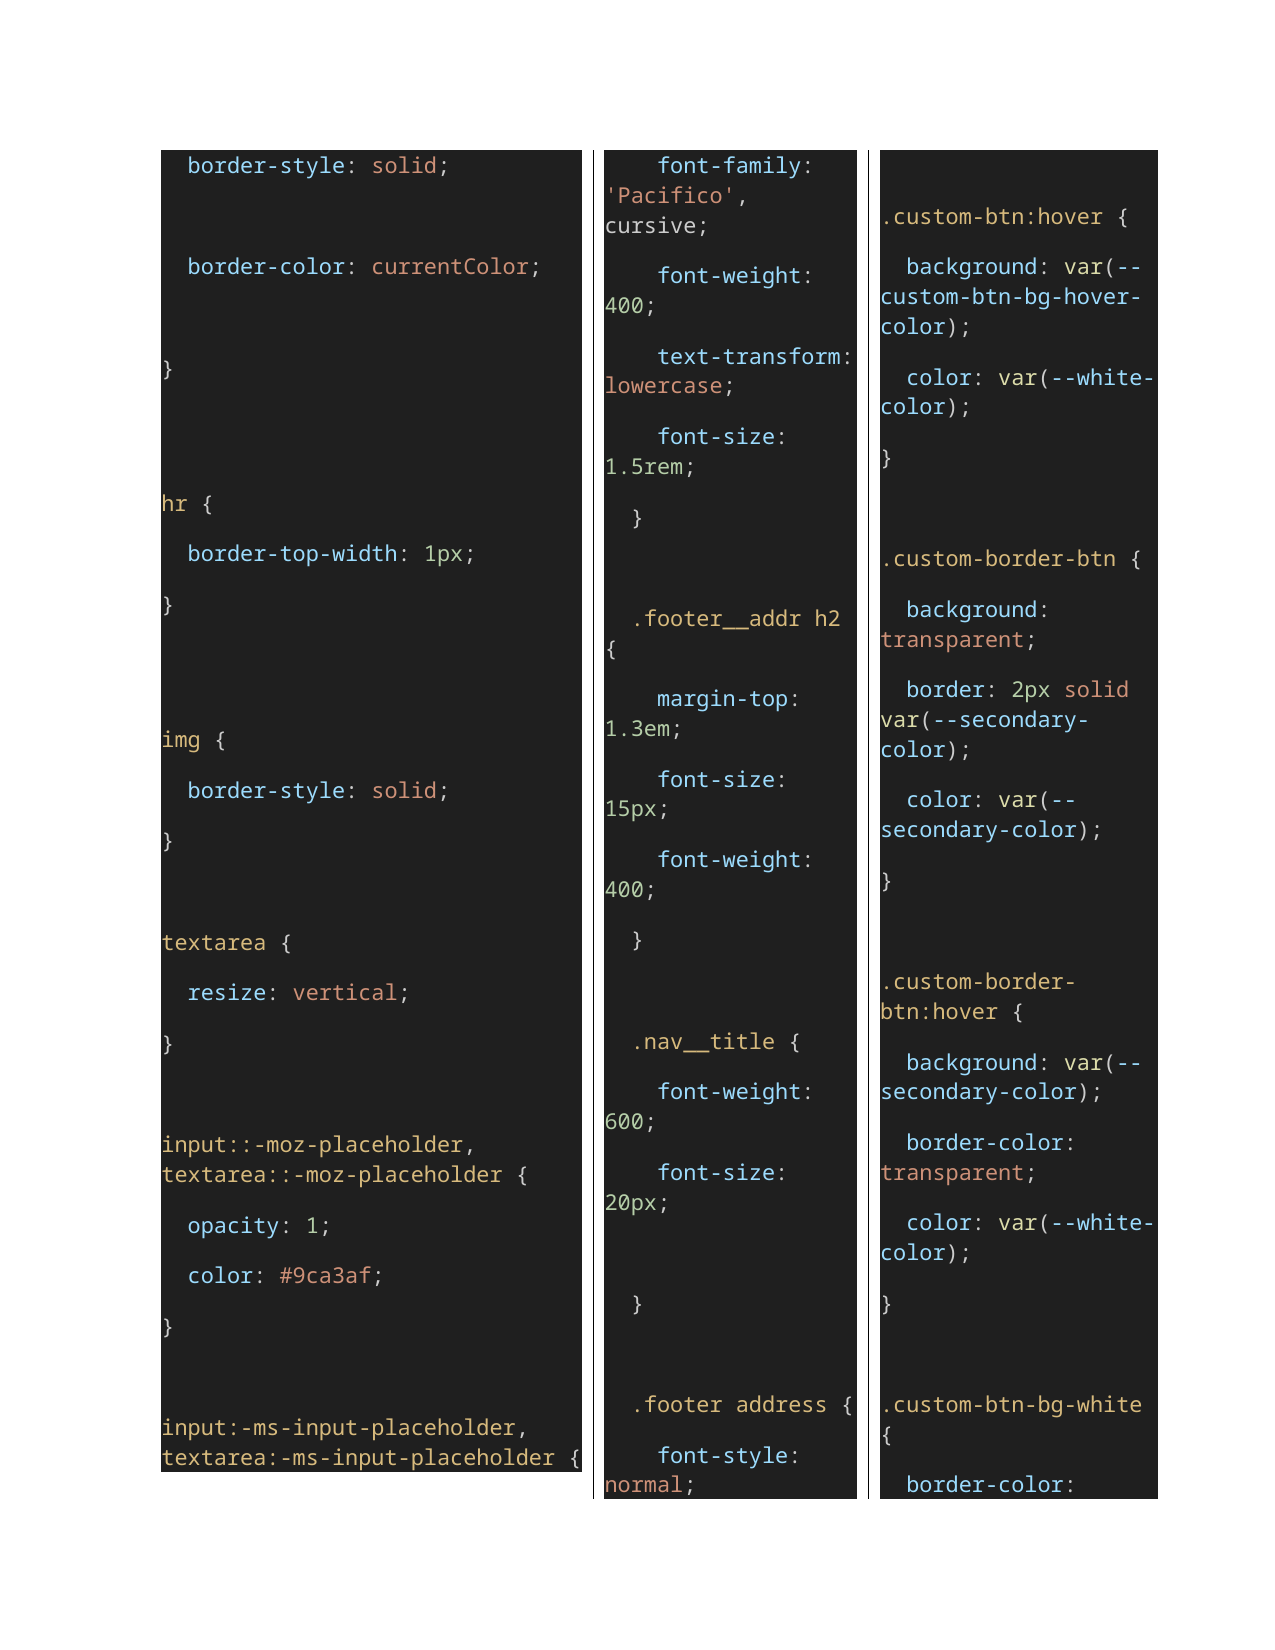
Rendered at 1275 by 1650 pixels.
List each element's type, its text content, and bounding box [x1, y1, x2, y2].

table_header #tailwind.css *, ::before, ::after { box-sizing: border-box; } html { -moz-tab-size: 4; -o-tab-size: 4; tab-size: 4; } html { line-height: 1.15; -webkit-text-size-adjust: 100%; } body { margin: 0; } body { font-family: system-ui, -apple-system, 'Segoe UI', Roboto, Helvetica, Arial, sans-serif, 'Apple Color Emoji', 'Segoe UI Emoji'; } hr { height: 0; color: inherit; } abbr[title] { -webkit-text-decoration: underline dotted; text-decoration: underline dotted; } b, strong { font-weight: bolder; } code, kbd, samp, pre { font-family: ui-monospace, SFMono-Regular, Consolas, 'Liberation Mono', Menlo, monospace; font-size: 1em; } small { font-size: 80%; } sub, sup { font-size: 75%; line-height: 0; position: relative; vertical-align: baseline; } sub { bottom: -0.25em; } sup { top: -0.5em; } table { text-indent: 0; border-color: inherit; } button, input, optgroup, select, textarea { font-family: inherit; font-size: 100%; line-height: 1.15; margin: 0; } button, select { text-transform: none; } button, [type='button'], [type='submit'] { -webkit-appearance: button; } legend { padding: 0; } progress { vertical-align: baseline; } summary { display: list-item; } blockquote, dl, dd, h1, h2, h3, h4, h5, h6, hr, figure, p, pre { margin: 0; } button { background-color: transparent; background-image: none; } fieldset { margin: 0; padding: 0; } ol, ul { list-style: none; margin: 0; padding: 0; } html { font-family: ui-sans-serif, system-ui, -apple-system, BlinkMacSystemFont, "Segoe UI", Roboto, "Helvetica Neue", Arial, "Noto Sans", sans-serif, "Apple Color Emoji", "Segoe UI Emoji", "Segoe UI Symbol", "Noto Color Emoji"; line-height: 1.5; } body { font-family: inherit; line-height: inherit; } *, ::before, ::after { box-sizing: border-box; border-width: 0; border-style: solid; border-color: currentColor; } hr { border-top-width: 1px; } img { border-style: solid; } textarea { resize: vertical; } input::-moz-placeholder, textarea::-moz-placeholder { opacity: 1; color: #9ca3af; } input:-ms-input-placeholder, textarea:-ms-input-placeholder { opacity: 1; color: #9ca3af; } input::placeholder, textarea::placeholder { opacity: 1; color: #9ca3af; } button { cursor: pointer; } table { border-collapse: collapse; } h1, h2, h3, h4, h5, h6 { font-size: inherit; font-weight: inherit; } a { color: inherit; text-decoration: inherit; } button, input, optgroup, select, textarea { padding: 0; line-height: inherit; color: inherit; } pre, code, kbd, samp { font-family: ui-monospace, SFMono-Regular, Menlo, Monaco, Consolas, "Liberation Mono", "Courier New", monospace; } img, svg, video, canvas, audio, iframe, embed, object { display: block; vertical-align: middle; } img, video { max-width: 100%; height: auto; } [hidden] { display: none; } *, ::before, ::after { --tw-border-opacity: 1; border-color: rgba(229, 231, 235, var(--tw-border-opacity)); } .container { width: 100%; } @media (min-width: 640px) { .container { max-width: 640px; } } @media (min-width: 768px) { .container { max-width: 768px; } } @media (min-width: 1024px) { .container { max-width: 1024px; } } @media (min-width: 1280px) { .container { max-width: 1280px; } } @media (min-width: 1536px) { .container { max-width: 1536px; } } .fixed { position: fixed; } .absolute { position: absolute; } .relative { position: relative; } .bottom-0 { bottom: 0px; } .left-0 { left: 0px; } .m-5 { margin: 1.25rem; } .mx-4 { margin-left: 1rem; margin-right: 1rem; } .mx-auto { margin-left: auto; margin-right: auto; } .mt-5 { margin-top: 1.25rem; } .mr-3 { margin-right: 0.75rem; } .mr-4 { margin-right: 1rem; } .mr-6 { margin-right: 1.5rem; } .mr-8 { margin-right: 2rem; } .mb-1 { margin-bottom: 0.25rem; } .mb-2 { margin-bottom: 0.5rem; } .mb-3 { margin-bottom: 0.75rem; } .mb-4 { margin-bottom: 1rem; } .mb-5 { margin-bottom: 1.25rem; } .mb-6 { margin-bottom: 1.5rem; } .mb-10 { margin-bottom: 2.5rem; } .mb-16 { margin-bottom: 4rem; } .ml-3 { margin-left: 0.75rem; } .block { display: block; } .inline-block { display: inline-block; } .flex { display: flex; } .table { display: table; } .hidden { display: none; } .w-full { width: 100%; } .flex-1 { flex: 1 1 0%; } @-webkit-keyframes spin { to { transform: rotate(360deg); } } @keyframes spin { to { transform: rotate(360deg); } } @-webkit-keyframes ping { 75%, 100% { transform: scale(2); opacity: 0; } } @keyframes ping { 75%, 100% { transform: scale(2); opacity: 0; } } @-webkit-keyframes pulse { 50% { opacity: .5; } } @keyframes pulse { 50% { opacity: .5; } } @-webkit-keyframes bounce { 0%, 100% { transform: translateY(-25%); -webkit-animation-timing-function: cubic-bezier(0.8,0,1,1); animation-timing-function: cubic-bezier(0.8,0,1,1); } 50% { transform: none; -webkit-animation-timing-function: cubic-bezier(0,0,0.2,1); animation-timing-function: cubic-bezier(0,0,0.2,1); } } @keyframes bounce { 0%, 100% { transform: translateY(-25%); -webkit-animation-timing-function: cubic-bezier(0.8,0,1,1); animation-timing-function: cubic-bezier(0.8,0,1,1); } 50% { transform: none; -webkit-animation-timing-function: cubic-bezier(0,0,0.2,1); animation-timing-function: cubic-bezier(0,0,0.2,1); } } .resize { resize: both; } .flex-col { flex-direction: column; } .items-start { align-items: flex-start; } .items-center { align-items: center; } .justify-end { justify-content: flex-end; } .justify-center { justify-content: center; } .justify-between { justify-content: space-between; } .justify-around { justify-content: space-around; } .rounded-md { border-radius: 0.375rem; } .rounded-lg { border-radius: 0.5rem; } .rounded-xl { border-radius: 0.75rem; } .border-b { border-bottom-width: 1px; } .bg-black { --tw-bg-opacity: 1; background-color: rgba(0, 0, 0, var(--tw-bg-opacity)); } .bg-white { --tw-bg-opacity: 1; background-color: rgba(255, 255, 255, var(--tw-bg-opacity)); } .bg-opacity-0 { --tw-bg-opacity: 0; } .bg-opacity-50 { --tw-bg-opacity: 0.5; } .bg-opacity-70 { --tw-bg-opacity: 0.7; } .bg-opacity-80 { --tw-bg-opacity: 0.8; } .p-8 { padding: 2rem; } .p-10 { padding: 2.5rem; } .p-12 { padding: 3rem; } .px-0 { padding-left: 0px; padding-right: 0px; } .px-2 { padding-left: 0.5rem; padding-right: 0.5rem; } .px-4 { padding-left: 1rem; padding-right: 1rem; } .px-8 { padding-left: 2rem; padding-right: 2rem; } .px-10 { padding-left: 2.5rem; padding-right: 2.5rem; } .px-12 { padding-left: 3rem; padding-right: 3rem; } .py-1 { padding-top: 0.25rem; padding-bottom: 0.25rem; } .py-2 { padding-top: 0.5rem; padding-bottom: 0.5rem; } .py-4 { padding-top: 1rem; padding-bottom: 1rem; } .py-6 { padding-top: 1.5rem; padding-bottom: 1.5rem; } .py-12 { padding-top: 3rem; padding-bottom: 3rem; } .py-20 { padding-top: 5rem; padding-bottom: 5rem; } .py-24 { padding-top: 6rem; padding-bottom: 6rem; } .pt-3 { padding-top: 0.75rem; } .pt-24 { padding-top: 6rem; } .pr-12 { padding-right: 3rem; } .pb-4 { padding-bottom: 1rem; } .pb-14 { padding-bottom: 3.5rem; } .pb-48 { padding-bottom: 12rem; } .pl-10 { padding-left: 2.5rem; } .text-center { text-align: center; } .text-right { text-align: right; } .text-lg { font-size: 1.125rem; line-height: 1.75rem; } .text-xl { font-size: 1.25rem; line-height: 1.75rem; } .text-2xl { font-size: 1.5rem; line-height: 2rem; } .text-3xl { font-size: 1.875rem; line-height: 2.25rem; } .text-4xl { font-size: 2.25rem; line-height: 2.5rem; } .text-5xl { font-size: 3rem; line-height: 1; } .font-light { font-weight: 300; } .font-normal { font-weight: 400; } .font-medium { font-weight: 500; } .font-semibold { font-weight: 600; } .leading-8 { line-height: 2rem; } .text-white { --tw-text-opacity: 1; color: rgba(255, 255, 255, var(--tw-text-opacity)); } .hover\:text-gray-200:hover { --tw-text-opacity: 1; color: rgba(229, 231, 235, var(--tw-text-opacity)); } .hover\:text-yellow-500:hover { --tw-text-opacity: 1; color: rgba(245, 158, 11, var(--tw-text-opacity)); } .hover\:text-yellow-600:hover { --tw-text-opacity: 1; color: rgba(217, 119, 6, var(--tw-text-opacity)); } *, ::before, ::after { --tw-shadow: 0 0 #0000; } *, ::before, ::after { --tw-ring-inset: var(--tw-empty,/*!*/ /*!*/); --tw-ring-offset-width: 0px; --tw-ring-offset-color: #fff; --tw-ring-color: rgba(59, 130, 246, 0.5); --tw-ring-offset-shadow: 0 0 #0000; --tw-ring-shadow: 0 0 #0000; } .transition { transition-property: background-color, border-color, color, fill, stroke, opacity, box-shadow, transform, filter, -webkit-backdrop-filter; transition-property: background-color, border-color, color, fill, stroke, opacity, box-shadow, transform, filter, backdrop-filter; transition-property: background-color, border-color, color, fill, stroke, opacity, box-shadow, transform, filter, backdrop-filter, -webkit-backdrop-filter; transition-timing-function: cubic-bezier(0.4, 0, 0.2, 1); transition-duration: 150ms; } @media (min-width: 640px) { .sm\:mr-12 { margin-right: 3rem; } .sm\:mb-3 { margin-bottom: 0.75rem; } .sm\:ml-6 { margin-left: 1.5rem; } .sm\:ml-auto { margin-left: auto; } .sm\:px-0 { padding-left: 0px; padding-right: 0px; } .sm\:px-8 { padding-left: 2rem; padding-right: 2rem; } .sm\:py-10 { padding-top: 2.5rem; padding-bottom: 2.5rem; } .sm\:py-48 { padding-top: 12rem; padding-bottom: 12rem; } .sm\:pt-48 { padding-top: 12rem; } .sm\:pb-60 { padding-bottom: 15rem; } .sm\:text-lg { font-size: 1.125rem; line-height: 1.75rem; } .sm\:text-xl { font-size: 1.25rem; line-height: 1.75rem; } } @media (min-width: 768px) { .md\:mt-0 { margin-top: 0px; } .md\:mb-0 { margin-bottom: 0px; } .md\:hidden { display: none; } .md\:flex-row { flex-direction: row; } .md\:py-3 { padding-top: 0.75rem; padding-bottom: 0.75rem; } .md\:py-6 { padding-top: 1.5rem; padding-bottom: 1.5rem; } } @media (min-width: 1024px) { .lg\:flex-row { flex-direction: row; } .lg\:items-stretch { align-items: stretch; } } @media (min-width: 1280px) { } @media (min-width: 1536px) { } [150, 150, 593, 1499]
